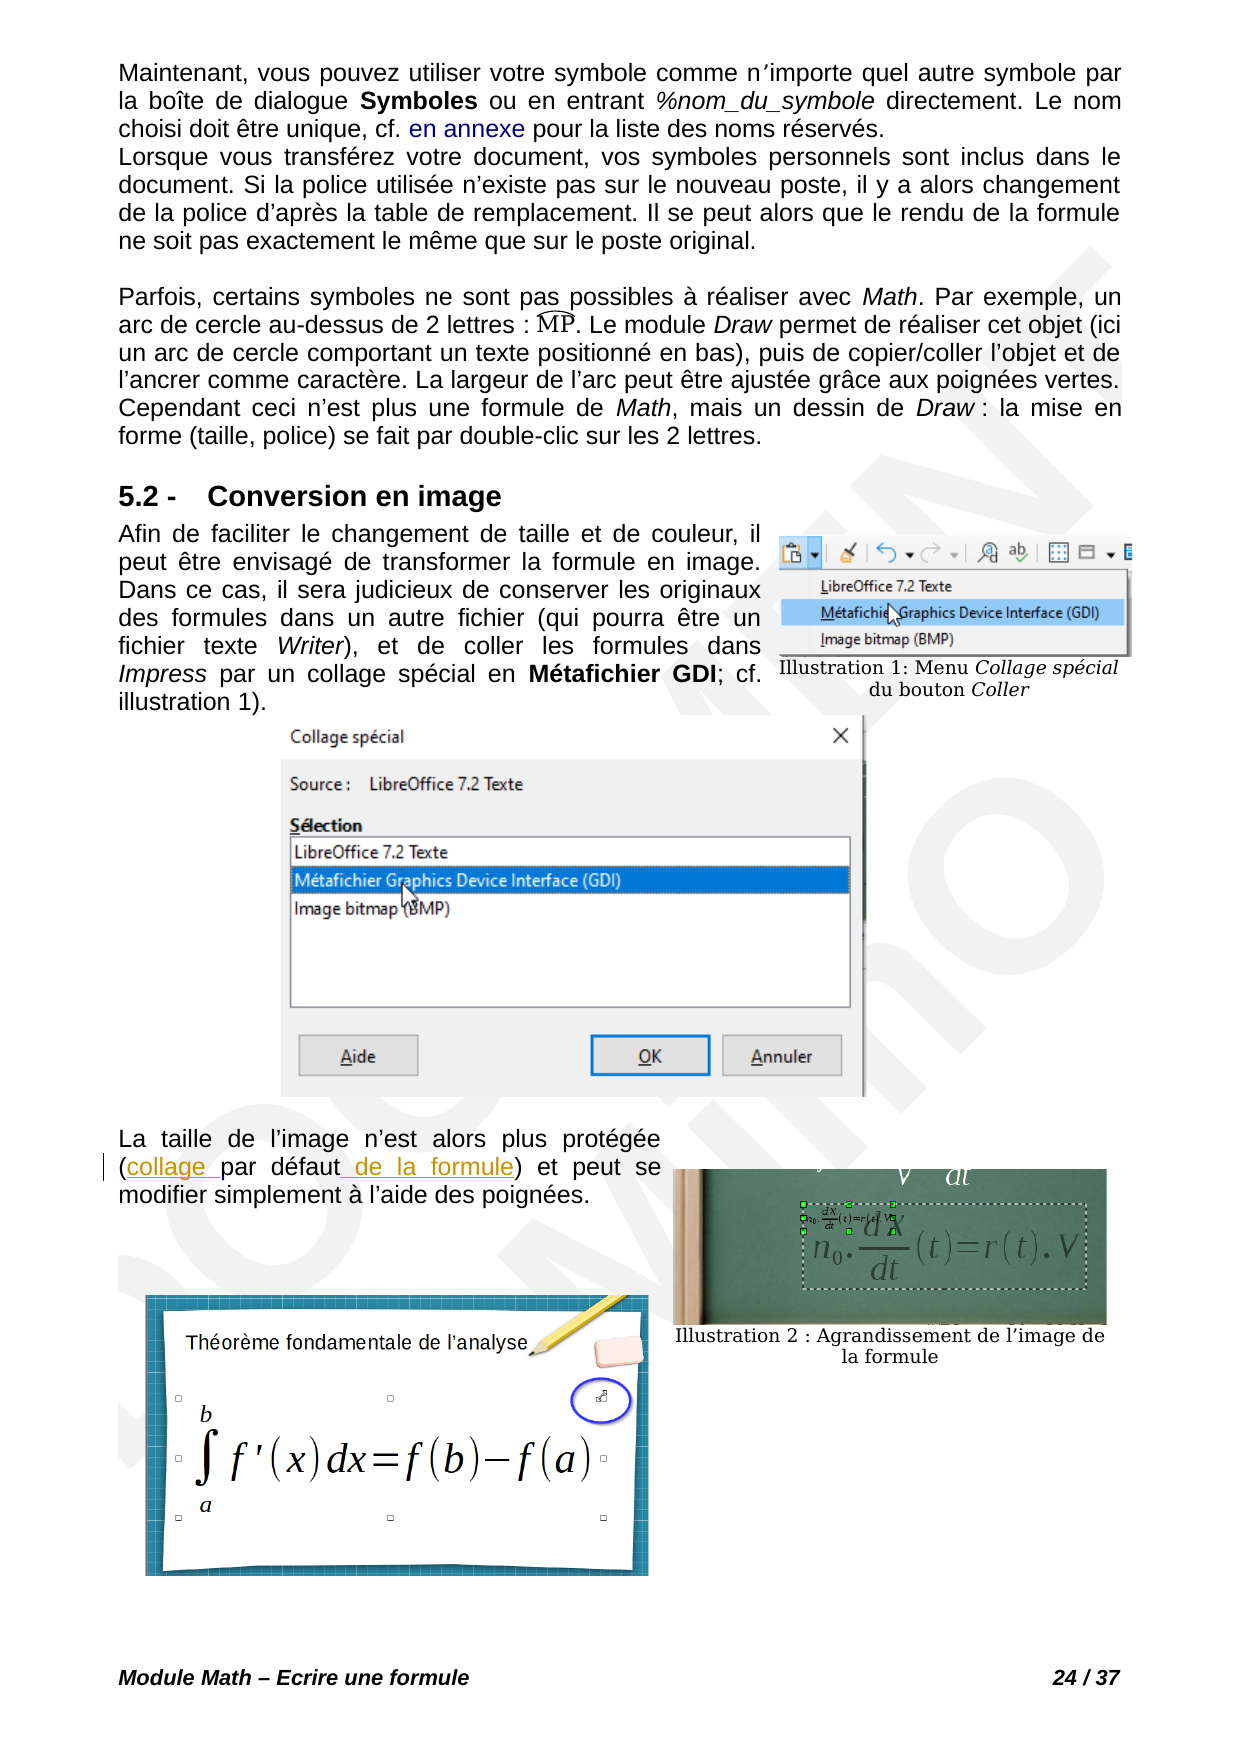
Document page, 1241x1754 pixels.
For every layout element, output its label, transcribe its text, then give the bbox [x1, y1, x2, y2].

picture [280, 715, 867, 1097]
text Lorsque vous transférez votre document, vos symboles personnels sont inclus dans le document. Si la police utilisée n’existe pas sur le nouveau poste, il y a alors changement de la police d’après la table de remplacement. Il se peut alors que le rendu de la formule ne soit pas exactement le même que sur le poste original. [118, 143, 1122, 254]
picture [779, 535, 1133, 657]
text Maintenant, vous pouvez utiliser votre symbole comme n’importe quel autre symbole par la boîte de dialogue Symboles ou en entrant %nom_du_symbole directement. Le nom choisi doit être unique, cf. en annexe pour la liste des noms réservés. [118, 59, 1122, 143]
text Illustration 1: Menu Collage spécial du bouton Coller [774, 565, 1123, 700]
text Illustration 2 : Agrandissement de l’image de la formule [673, 1325, 1106, 1368]
text La taille de l’image n’est alors plus protégée (collage par défaut de la formule) et peut se modifier simplement à l’aide des poignées. [118, 1125, 1122, 1209]
subtitle Conversion en image [118, 479, 1122, 512]
picture [145, 1295, 649, 1576]
picture [673, 1169, 1107, 1325]
text Afin de faciliter le changement de taille et de couleur, il peut être envisagé de transformer la formule en image. Dans ce cas, il sera judicieux de conserver les originaux des formules dans un autre fichier (qui pourra être un fichier texte Writer), et de coller les formules dans Impress par un collage spécial en Métafichier GDI; cf. illustration 1). [118, 520, 1122, 716]
text Parfois, certains symboles ne sont pas possibles à réaliser avec Math. Par exemple, un arc de cercle au-dessus de 2 lettres : . Le module Draw permet de réaliser cet objet (ici un arc de cercle comportant un texte positionné en bas), puis de copier/coller l’objet et de l’ancrer comme caractère. La largeur de l’arc peut être ajustée grâce aux poignées vertes. Cependant ceci n’est plus une formule de Math, mais un dessin de Draw : la mise en forme (taille, police) se fait par double-clic sur les 2 lettres. [118, 282, 1122, 450]
